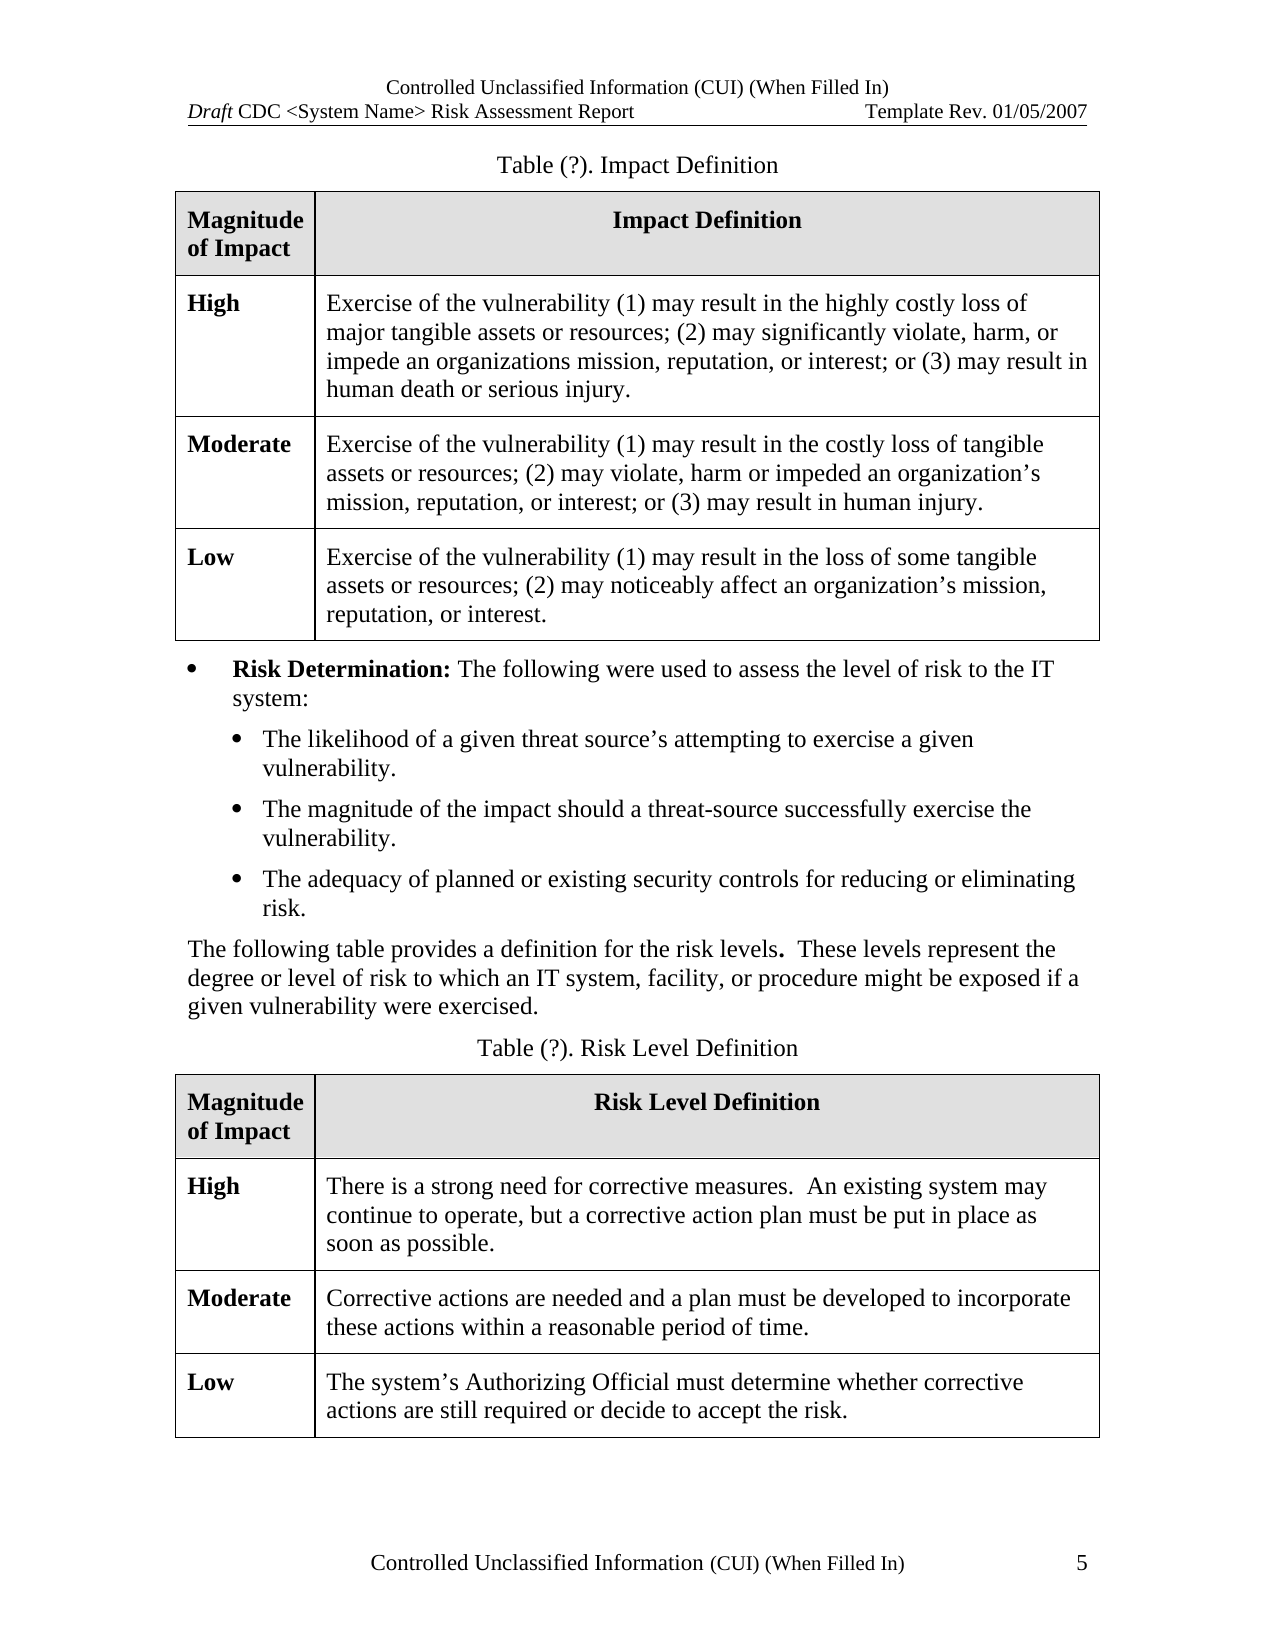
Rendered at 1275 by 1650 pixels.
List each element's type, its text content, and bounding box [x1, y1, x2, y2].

list Risk Determination: The following were used to assess the level of risk to the IT system: [187, 654, 1087, 711]
text Table (?). Risk Level Definition [187, 1033, 1087, 1061]
table_cell Moderate [176, 1271, 314, 1353]
table_header Impact Definition [316, 192, 1099, 275]
table_header Magnitude of Impact [176, 192, 314, 275]
table_cell Moderate [176, 417, 314, 528]
table_header Magnitude of Impact [176, 1075, 314, 1157]
list The likelihood of a given threat source’s attempting to exercise a given vulnerability. [232, 724, 1087, 781]
list The magnitude of the impact should a threat-source successfully exercise the vulnerability. [232, 794, 1087, 851]
table_cell High [176, 1159, 314, 1270]
table_header Risk Level Definition [316, 1075, 1099, 1157]
table_cell High [176, 276, 314, 416]
table_cell Exercise of the vulnerability (1) may result in the loss of some tangible assets or resources; (2) may noticeably affect an organization’s mission, reputation, or interest. [316, 529, 1099, 640]
table_cell Low [176, 1354, 314, 1437]
text The following table provides a definition for the risk levels. These levels represent the degree or level of risk to which an IT system, facility, or procedure might be exposed if a given vulnerability were exercised. [187, 934, 1087, 1020]
list The adequacy of planned or existing security controls for reducing or eliminating risk. [232, 864, 1087, 921]
table_cell Exercise of the vulnerability (1) may result in the costly loss of tangible assets or resources; (2) may violate, harm or impeded an organization’s mission, reputation, or interest; or (3) may result in human injury. [316, 417, 1099, 528]
table_cell Corrective actions are needed and a plan must be developed to incorporate these actions within a reasonable period of time. [316, 1271, 1099, 1353]
table_cell There is a strong need for corrective measures. An existing system may continue to operate, but a corrective action plan must be put in place as soon as possible. [316, 1159, 1099, 1270]
table_cell The system’s Authorizing Official must determine whether corrective actions are still required or decide to accept the risk. [316, 1354, 1099, 1437]
table_cell Low [176, 529, 314, 640]
text Table (?). Impact Definition [187, 150, 1087, 179]
table_cell Exercise of the vulnerability (1) may result in the highly costly loss of major tangible assets or resources; (2) may significantly violate, harm, or impede an organizations mission, reputation, or interest; or (3) may result in human death or serious injury. [316, 276, 1099, 416]
